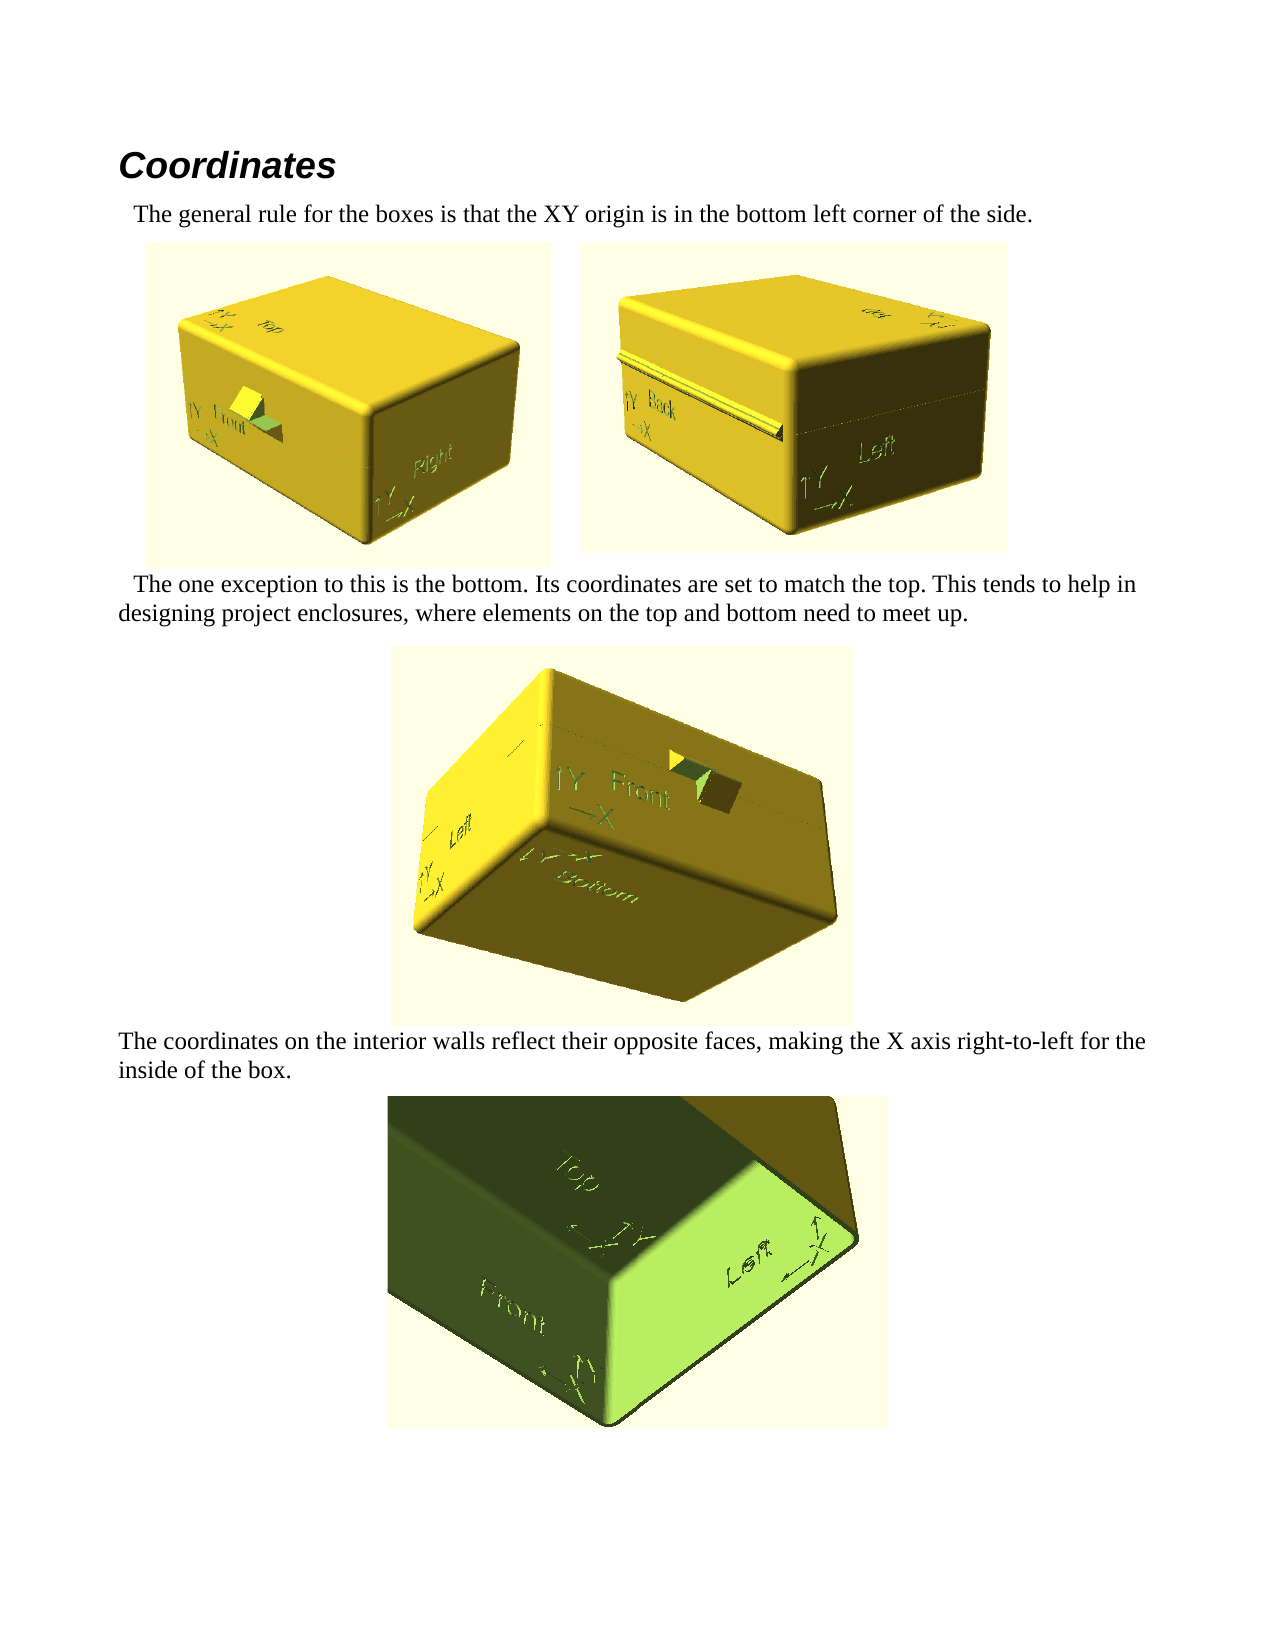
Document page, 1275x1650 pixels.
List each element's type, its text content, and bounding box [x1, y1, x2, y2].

text The general rule for the boxes is that the XY origin is in the bottom left corner of the side. [118, 199, 1157, 227]
picture [144, 242, 552, 569]
subtitle Coordinates [118, 144, 1157, 187]
text The coordinates on the interior walls reflect their opposite faces, making the X axis right-to-left for the inside of the box. [118, 639, 1157, 1083]
picture [580, 242, 1008, 553]
picture [391, 646, 853, 1026]
picture [387, 1096, 888, 1428]
text The one exception to this is the bottom. Its coordinates are set to match the top. This tends to help in designing project enclosures, where elements on the top and bottom need to meet up. [118, 240, 1157, 626]
